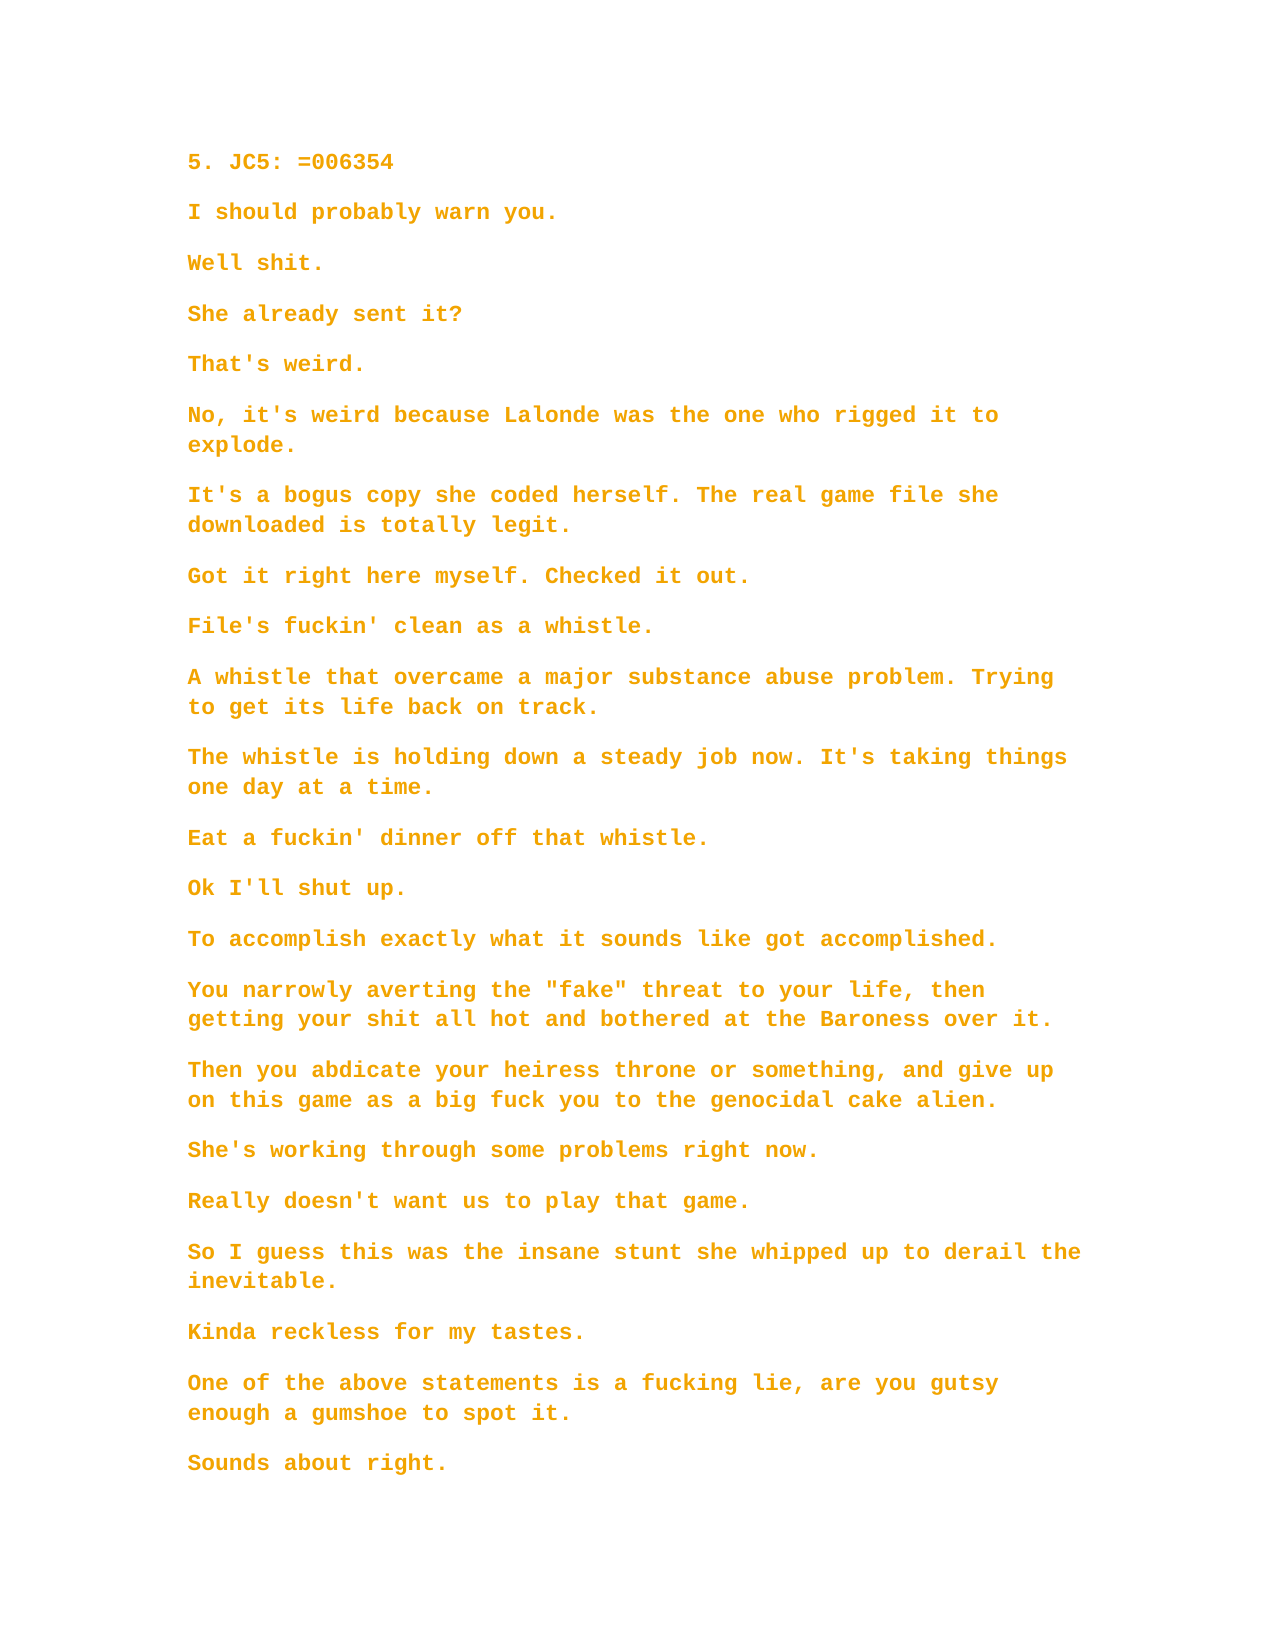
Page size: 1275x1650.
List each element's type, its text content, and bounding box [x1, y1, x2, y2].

text So I guess this was the insane stunt she whipped up to derail the inevitable. [187, 1240, 1087, 1296]
text Eat a fuckin' dinner off that whistle. [187, 826, 1087, 852]
text File's fuckin' clean as a whistle. [187, 614, 1087, 641]
text Kinda reckless for my tastes. [187, 1320, 1087, 1346]
text To accomplish exactly what it sounds like got accomplished. [187, 927, 1087, 953]
text You narrowly averting the "fake" threat to your life, then getting your shit all hot and bothered at the Baroness over it. [187, 978, 1087, 1034]
text Really doesn't want us to play that game. [187, 1189, 1087, 1215]
text Then you abdicate your heiress throne or something, and give up on this game as a big fuck you to the genocidal cake alien. [187, 1058, 1087, 1114]
text Well shit. [187, 251, 1087, 277]
text Ok I'll shut up. [187, 877, 1087, 903]
text 5. JC5: =006354 [187, 150, 1087, 176]
text Got it right here myself. Checked it out. [187, 564, 1087, 590]
text Sounds about right. [187, 1451, 1087, 1477]
text She's working through some problems right now. [187, 1139, 1087, 1165]
text One of the above statements is a fucking lie, are you gutsy enough a gumshoe to spot it. [187, 1371, 1087, 1427]
text No, it's weird because Lalonde was the one who rigged it to explode. [187, 403, 1087, 459]
text A whistle that overcame a major substance abuse problem. Trying to get its life back on track. [187, 665, 1087, 721]
text The whistle is holding down a steady job now. It's taking things one day at a time. [187, 746, 1087, 801]
text It's a bogus copy she coded herself. The real game file she downloaded is totally legit. [187, 483, 1087, 539]
text That's weird. [187, 352, 1087, 378]
text I should probably warn you. [187, 201, 1087, 227]
text She already sent it? [187, 302, 1087, 328]
